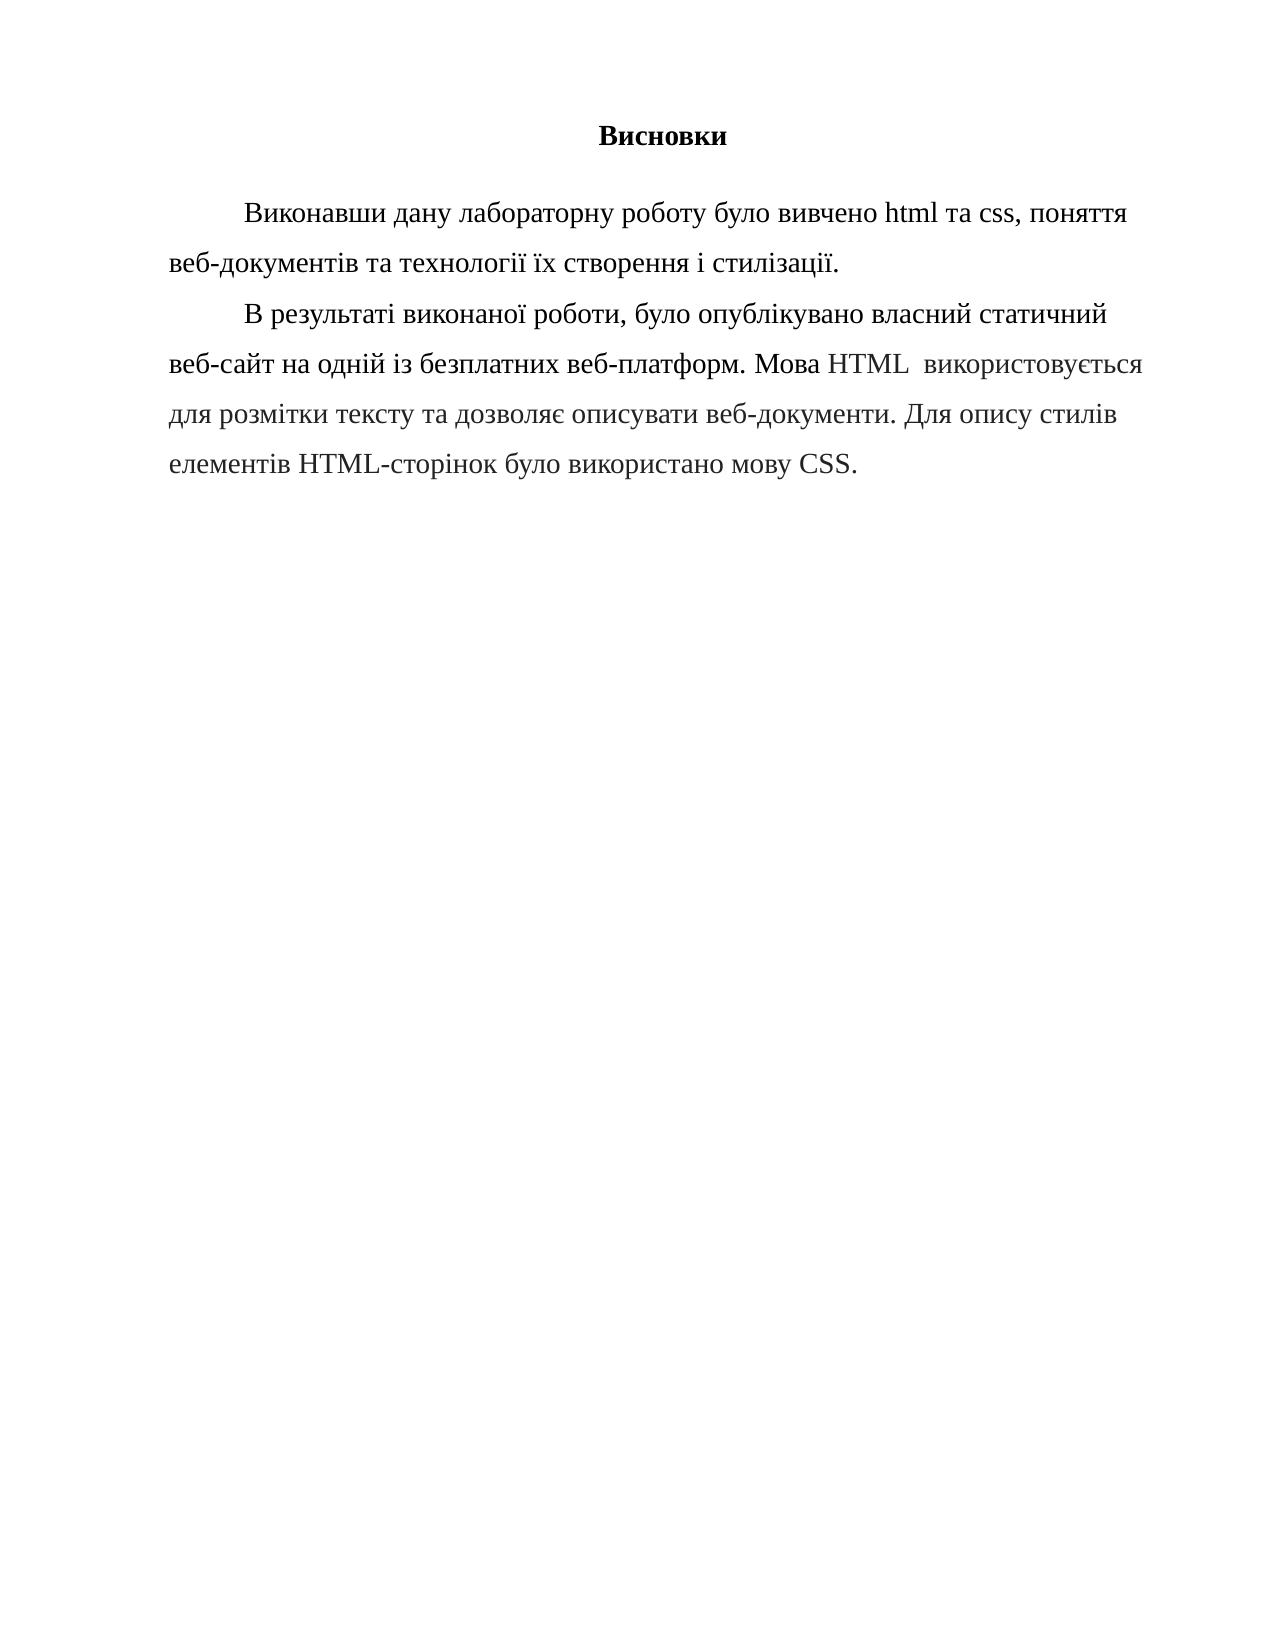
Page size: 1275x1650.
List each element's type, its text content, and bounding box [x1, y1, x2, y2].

text Виконавши дану лабораторну роботу було вивчено html та css, поняття веб-документів та технології їх створення і стилізації. [169, 195, 1157, 279]
text Висновки [169, 118, 1157, 152]
text В результаті виконаної роботи, було опублікувано власний статичний веб-сайт на одній із безплатних веб-платформ. Мова HTML використовується для розмітки тексту та дозволяє описувати веб-документи. Для опису стилів елементів HTML-сторінок було використано мову CSS. [169, 296, 1157, 480]
